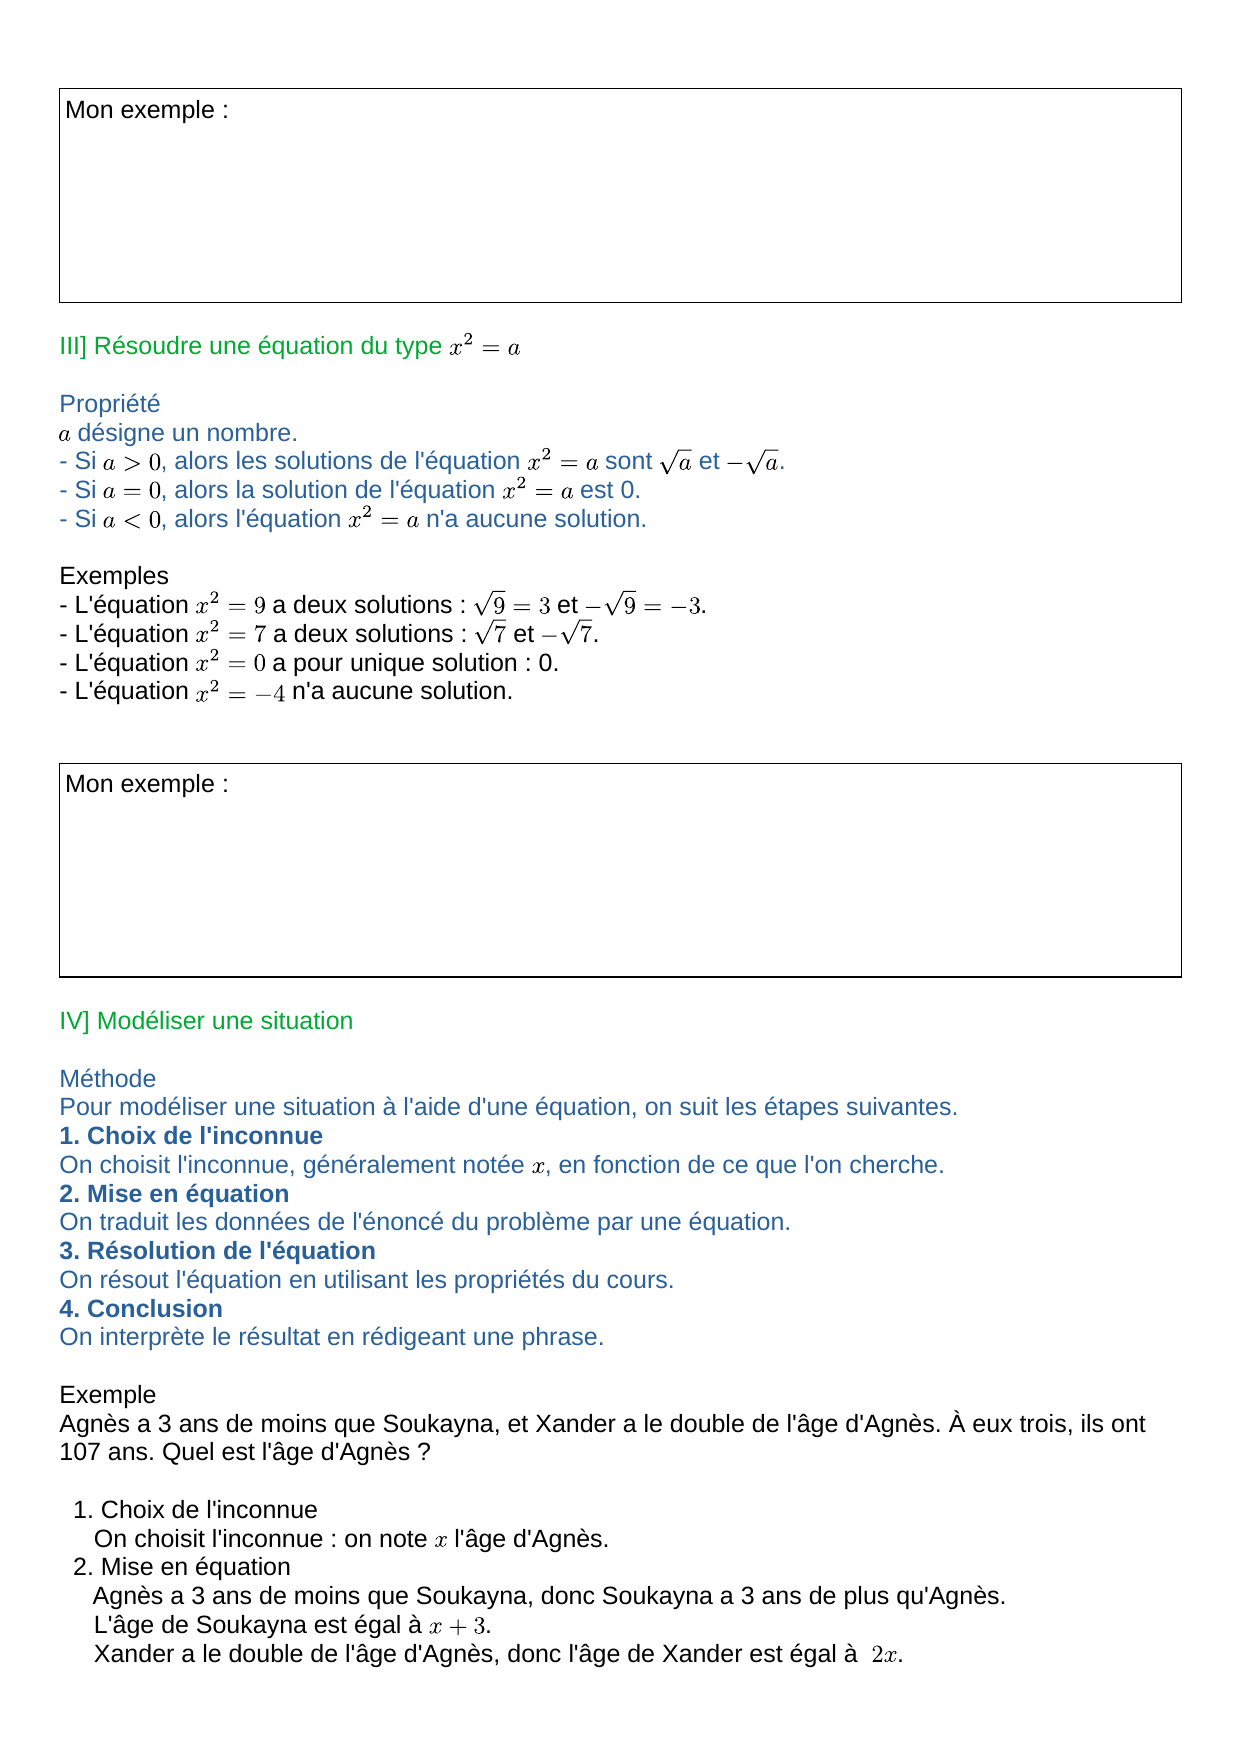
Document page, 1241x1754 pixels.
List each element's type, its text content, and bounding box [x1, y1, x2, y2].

text 1. Choix de l'inconnue [59, 1495, 1181, 1524]
text 4. Conclusion [59, 1294, 1181, 1322]
text Propriété [59, 389, 1181, 418]
text Agnès a 3 ans de moins que Soukayna, donc Soukayna a 3 ans de plus qu'Agnès. [59, 1581, 1181, 1610]
text L'âge de Soukayna est égal à . [59, 1610, 1181, 1639]
text - L'équation a deux solutions : et . [59, 619, 1181, 648]
text - L'équation a pour unique solution : 0. [59, 648, 1181, 676]
text - L'équation a deux solutions : et . [59, 590, 1181, 619]
text - Si , alors l'équation n'a aucune solution. [59, 504, 1181, 533]
text On choisit l'inconnue, généralement notée , en fonction de ce que l'on cherche. [59, 1150, 1181, 1179]
text On choisit l'inconnue : on note l'âge d'Agnès. [59, 1524, 1181, 1552]
text Méthode [59, 1064, 1181, 1092]
table_header Mon exemple : [60, 764, 1181, 976]
text On interprète le résultat en rédigeant une phrase. [59, 1322, 1181, 1351]
table_header Mon exemple : [60, 89, 1181, 302]
text désigne un nombre. [59, 418, 1181, 446]
text IV] Modéliser une situation [59, 1006, 1181, 1035]
text 2. Mise en équation [59, 1552, 1181, 1581]
text 3. Résolution de l'équation [59, 1236, 1181, 1265]
text 1. Choix de l'inconnue [59, 1121, 1181, 1150]
text Xander a le double de l'âge d'Agnès, donc l'âge de Xander est égal à . [59, 1639, 1181, 1667]
text Exemples [59, 561, 1181, 590]
text - Si , alors les solutions de l'équation sont et . [59, 446, 1181, 475]
text On traduit les données de l'énoncé du problème par une équation. [59, 1207, 1181, 1236]
text - L'équation n'a aucune solution. [59, 676, 1181, 705]
text Exemple [59, 1380, 1181, 1409]
text III] Résoudre une équation du type [59, 331, 1181, 360]
text On résout l'équation en utilisant les propriétés du cours. [59, 1265, 1181, 1294]
text Agnès a 3 ans de moins que Soukayna, et Xander a le double de l'âge d'Agnès. À eux trois, ils ont 107 ans. Quel est l'âge d'Agnès ? [59, 1409, 1181, 1466]
text 2. Mise en équation [59, 1179, 1181, 1207]
text - Si , alors la solution de l'équation est 0. [59, 475, 1181, 504]
text Pour modéliser une situation à l'aide d'une équation, on suit les étapes suivantes. [59, 1092, 1181, 1121]
